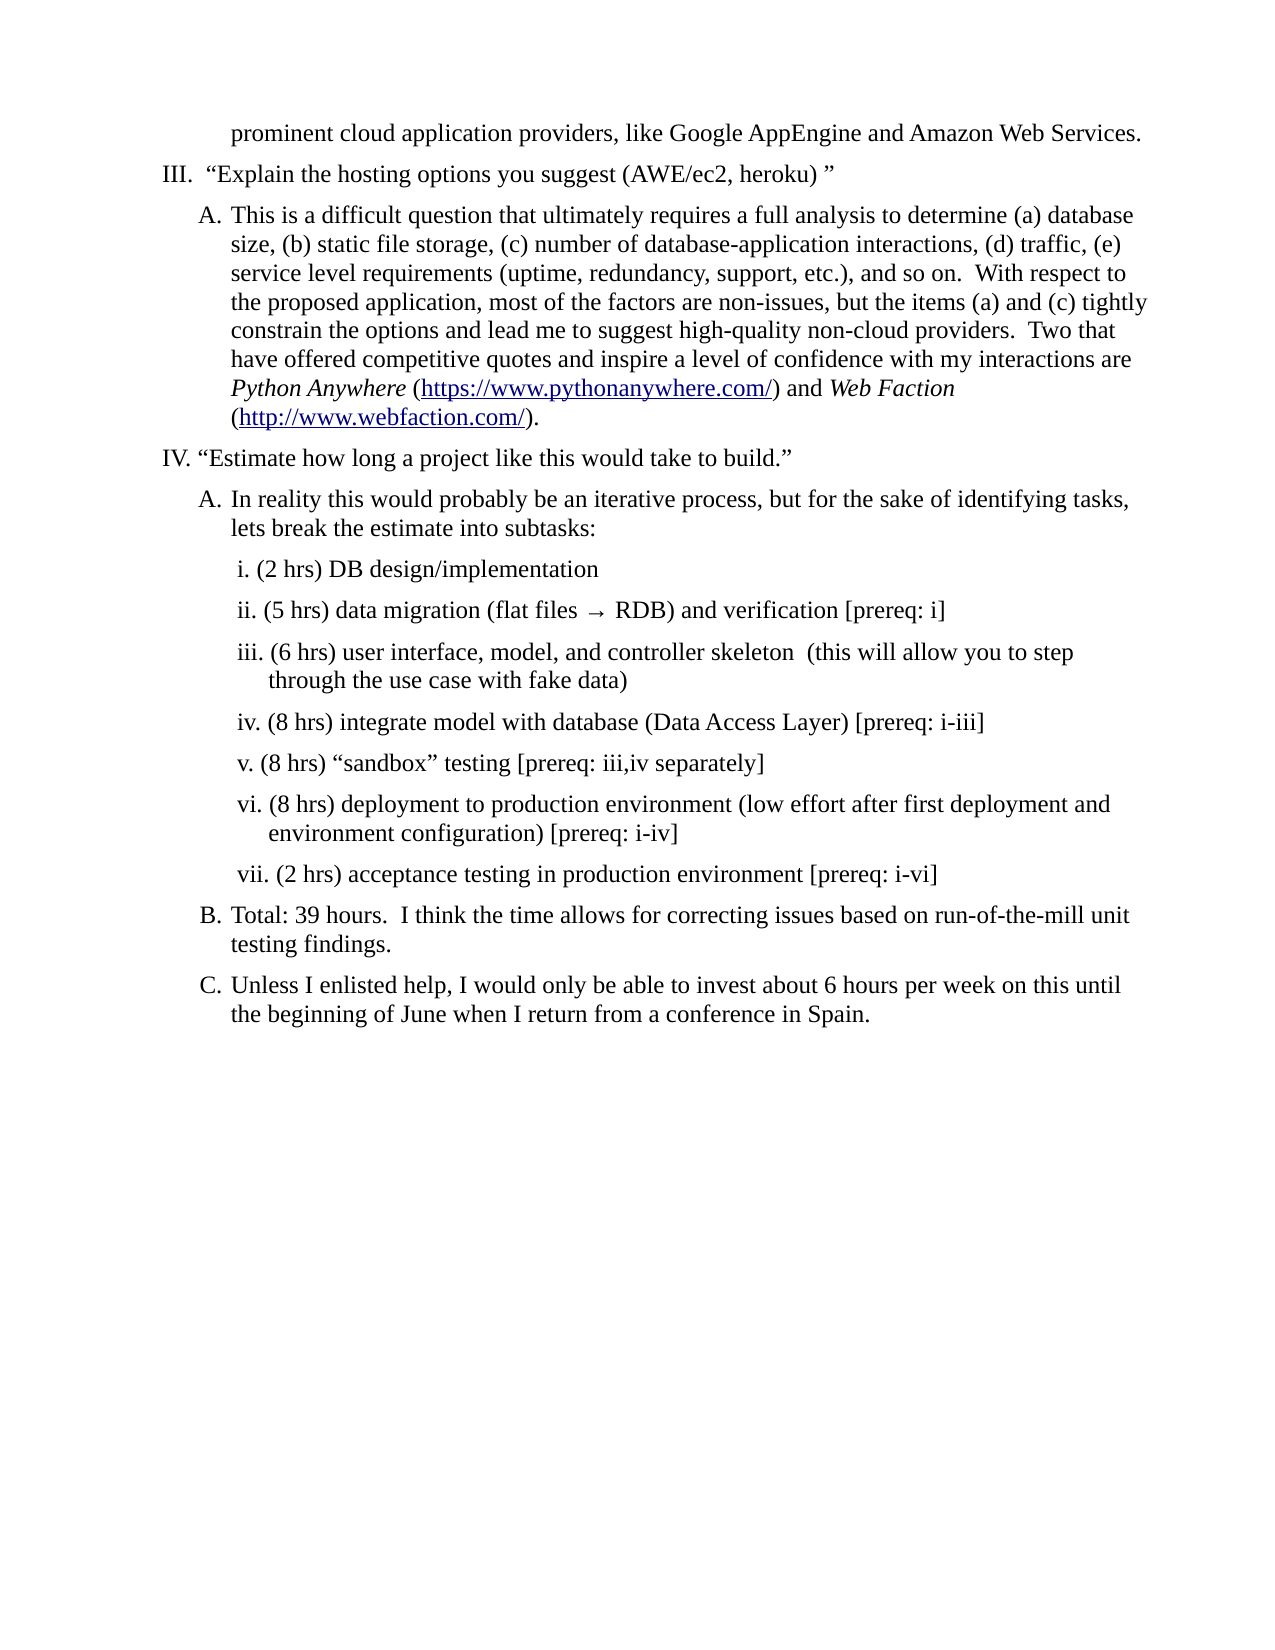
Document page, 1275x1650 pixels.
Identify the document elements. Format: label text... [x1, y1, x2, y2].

list This is a difficult question that ultimately requires a full analysis to determine (a) database size, (b) static file storage, (c) number of database-application interactions, (d) traffic, (e) service level requirements (uptime, redundancy, support, etc.), and so on. With respect to the proposed application, most of the factors are non-issues, but the items (a) and (c) tightly constrain the options and lead me to suggest high-quality non-cloud providers. Two that have offered competitive quotes and inspire a level of confidence with my interactions are Python Anywhere (https://www.pythonanywhere.com/) and Web Faction (http://www.webfaction.com/). [193, 201, 1157, 431]
list “Estimate how long a project like this would take to build.” [156, 443, 1157, 472]
list (8 hrs) deployment to production environment (low effort after first deployment and environment configuration) [prereq: i-iv] [231, 789, 1157, 847]
list (8 hrs) “sandbox” testing [prereq: iii,iv separately] [231, 748, 1157, 777]
list (8 hrs) integrate model with database (Data Access Layer) [prereq: i-iii] [231, 707, 1157, 736]
list “Explain the hosting options you suggest (AWE/ec2, heroku) ” [156, 159, 1157, 188]
list Unless I enlisted help, I would only be able to invest about 6 hours per week on this until the beginning of June when I return from a conference in Spain. [193, 971, 1157, 1028]
list In reality this would probably be an iterative process, but for the sake of identifying tasks, lets break the estimate into subtasks: [193, 484, 1157, 542]
list (2 hrs) acceptance testing in production environment [prereq: i-vi] [231, 859, 1157, 888]
list Total: 39 hours. I think the time allows for correcting issues based on run-of-the-mill unit testing findings. [193, 901, 1157, 958]
list prominent cloud application providers, like Google AppEngine and Amazon Web Services. [193, 118, 1157, 147]
list (6 hrs) user interface, model, and controller skeleton (this will allow you to step through the use case with fake data) [231, 637, 1157, 694]
list (5 hrs) data migration (flat files → RDB) and verification [prereq: i] [231, 596, 1157, 624]
list (2 hrs) DB design/implementation [231, 554, 1157, 583]
